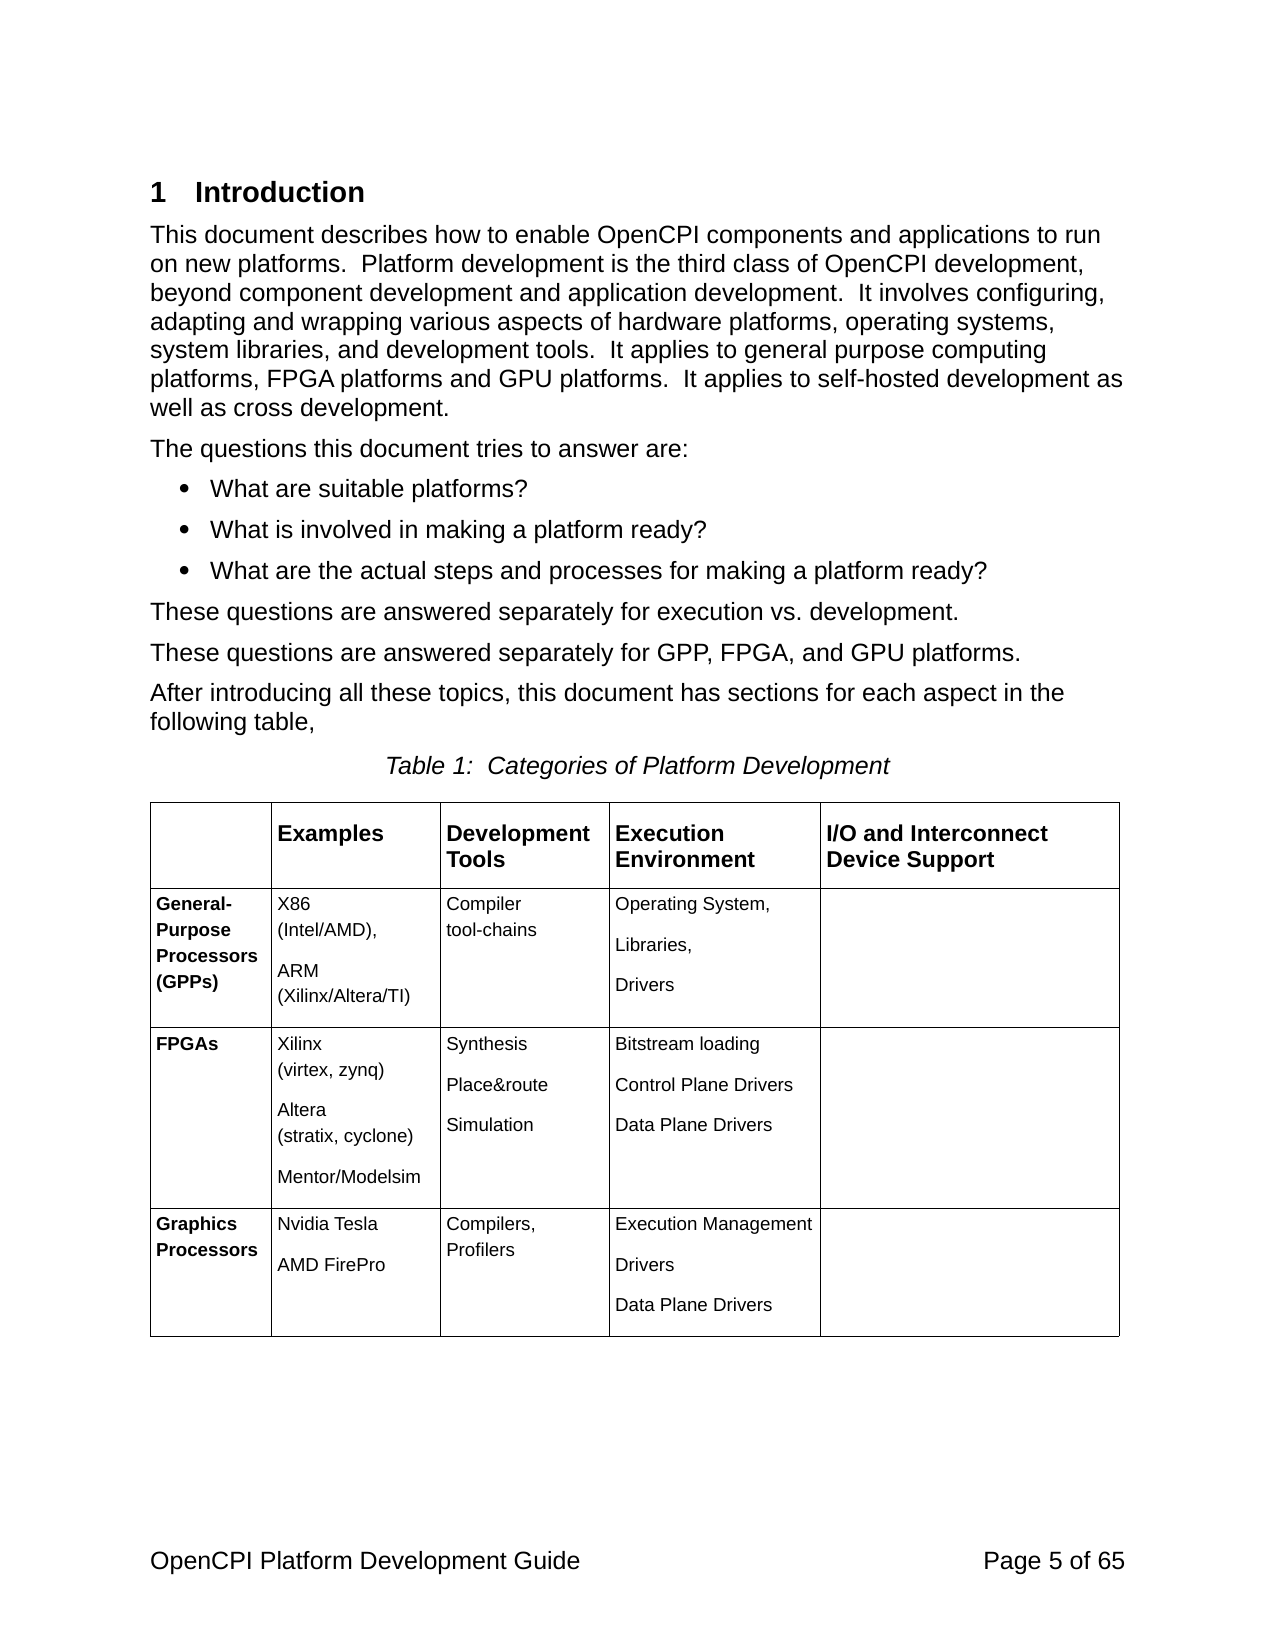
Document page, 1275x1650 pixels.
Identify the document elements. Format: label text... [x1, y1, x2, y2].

table_cell X86 (Intel/AMD), ARM (Xilinx/Altera/TI) [272, 889, 440, 1027]
table_cell Execution Management Drivers Data Plane Drivers [610, 1209, 820, 1336]
text Table 1: Categories of Platform Development [150, 751, 1125, 780]
table_header I/O and Interconnect Device Support [821, 803, 1119, 887]
table_header Execution Environment [610, 803, 820, 887]
table_cell Compiler tool-chains [441, 889, 609, 1027]
subtitle Introduction [150, 175, 1125, 208]
table_cell Nvidia Tesla AMD FirePro [272, 1209, 440, 1336]
table_cell General-Purpose Processors (GPPs) [151, 889, 271, 1027]
table_cell Xilinx (virtex, zynq) Altera (stratix, cyclone) Mentor/Modelsim [272, 1028, 440, 1207]
text These questions are answered separately for execution vs. development. [150, 597, 1125, 626]
table_cell Graphics Processors [151, 1209, 271, 1336]
table_cell Synthesis Place&route Simulation [441, 1028, 609, 1207]
table_cell [821, 889, 1119, 1027]
table_cell Bitstream loading Control Plane Drivers Data Plane Drivers [610, 1028, 820, 1207]
list What are suitable platforms? [180, 474, 1125, 503]
table_header [151, 803, 271, 887]
list What are the actual steps and processes for making a platform ready? [180, 556, 1125, 585]
table_header Development Tools [441, 803, 609, 887]
table_cell [821, 1028, 1119, 1207]
text These questions are answered separately for GPP, FPGA, and GPU platforms. [150, 638, 1125, 666]
table_cell [821, 1209, 1119, 1336]
text After introducing all these topics, this document has sections for each aspect in the following table, [150, 678, 1125, 736]
text The questions this document tries to answer are: [150, 434, 1125, 462]
list What is involved in making a platform ready? [180, 515, 1125, 544]
text This document describes how to enable OpenCPI components and applications to run on new platforms. Platform development is the third class of OpenCPI development, beyond component development and application development. It involves configuring, adapting and wrapping various aspects of hardware platforms, operating systems, system libraries, and development tools. It applies to general purpose computing platforms, FPGA platforms and GPU platforms. It applies to self-hosted development as well as cross development. [150, 221, 1125, 422]
table_cell FPGAs [151, 1028, 271, 1207]
table_cell Compilers, Profilers [441, 1209, 609, 1336]
table_header Examples [272, 803, 440, 887]
table_cell Operating System, Libraries, Drivers [610, 889, 820, 1027]
